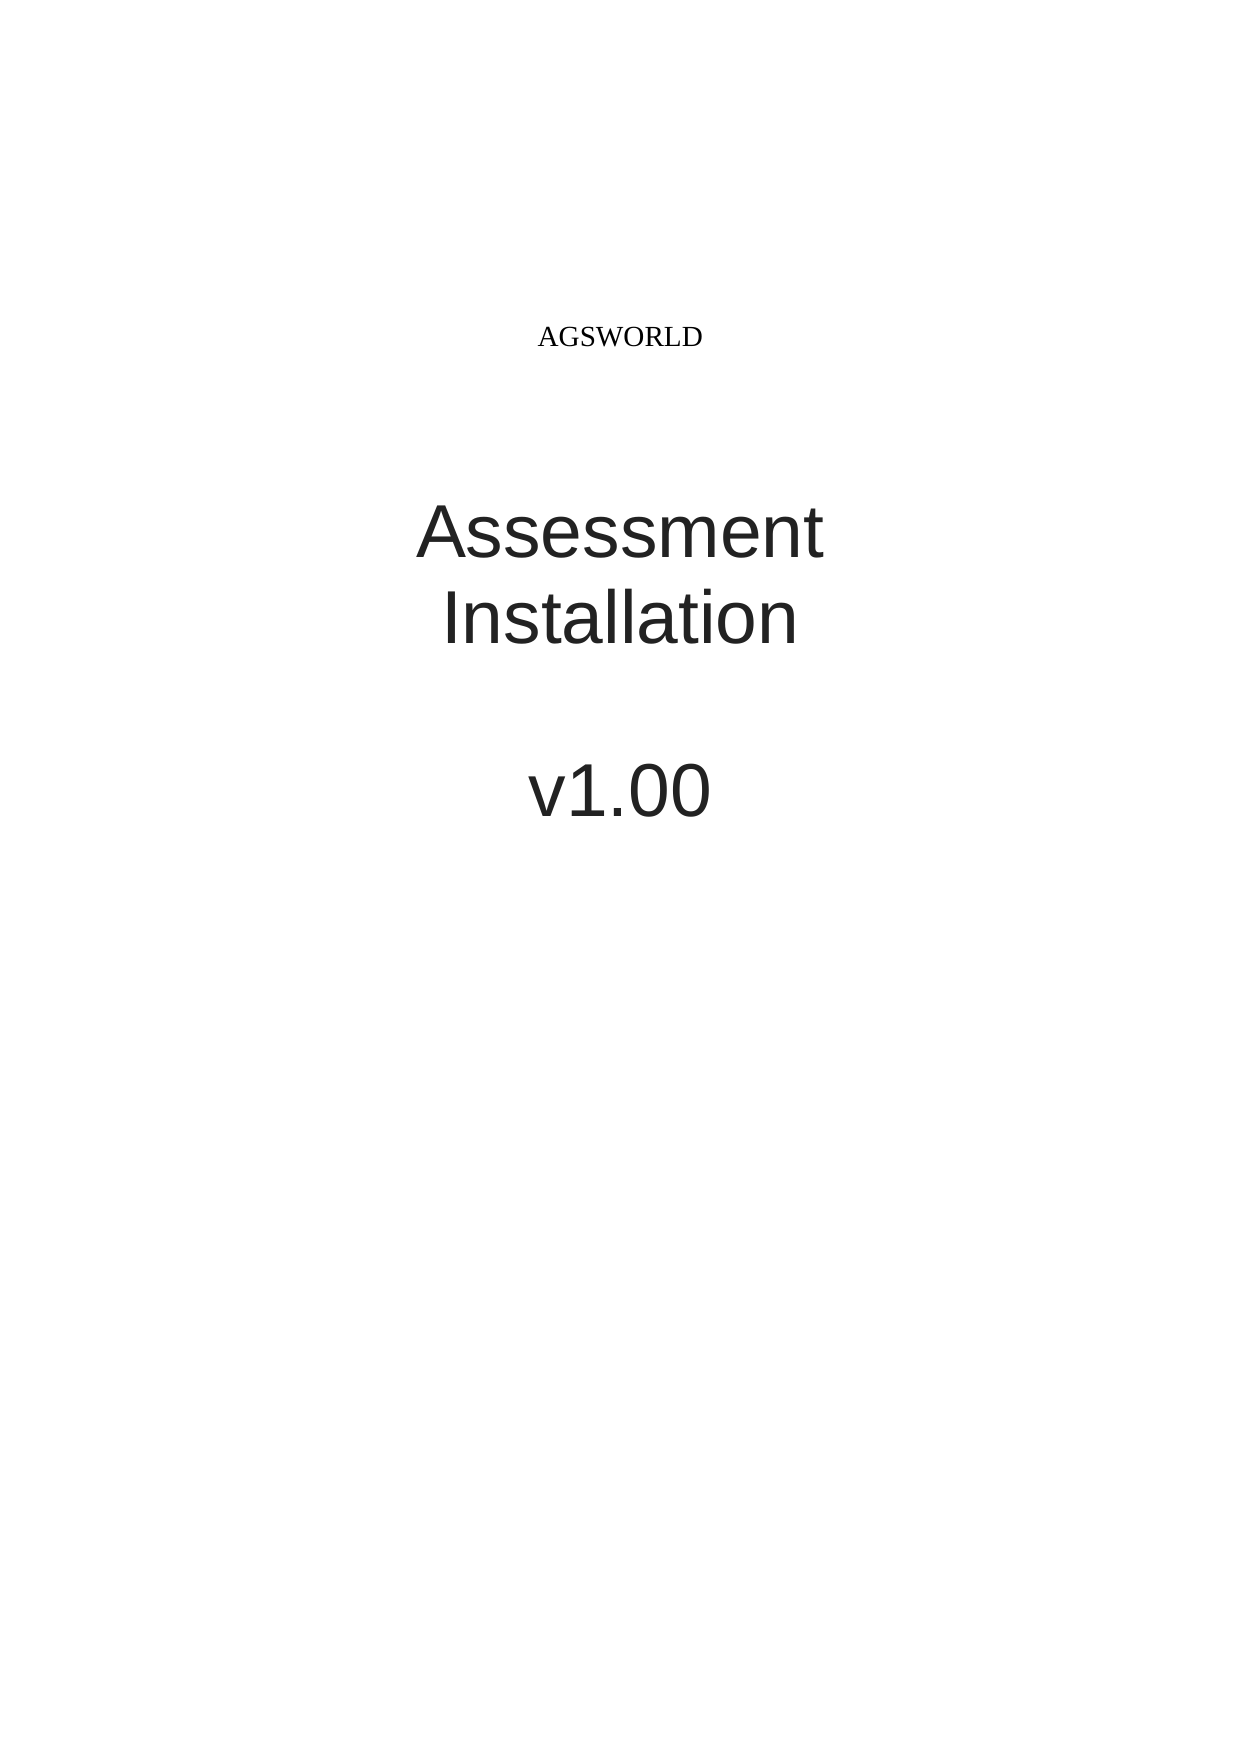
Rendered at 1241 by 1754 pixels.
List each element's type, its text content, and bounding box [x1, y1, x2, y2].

text Assessment [118, 487, 1122, 573]
text v1.00 [118, 746, 1122, 832]
text AGSWORLD [118, 319, 1122, 353]
text Installation [118, 573, 1122, 659]
